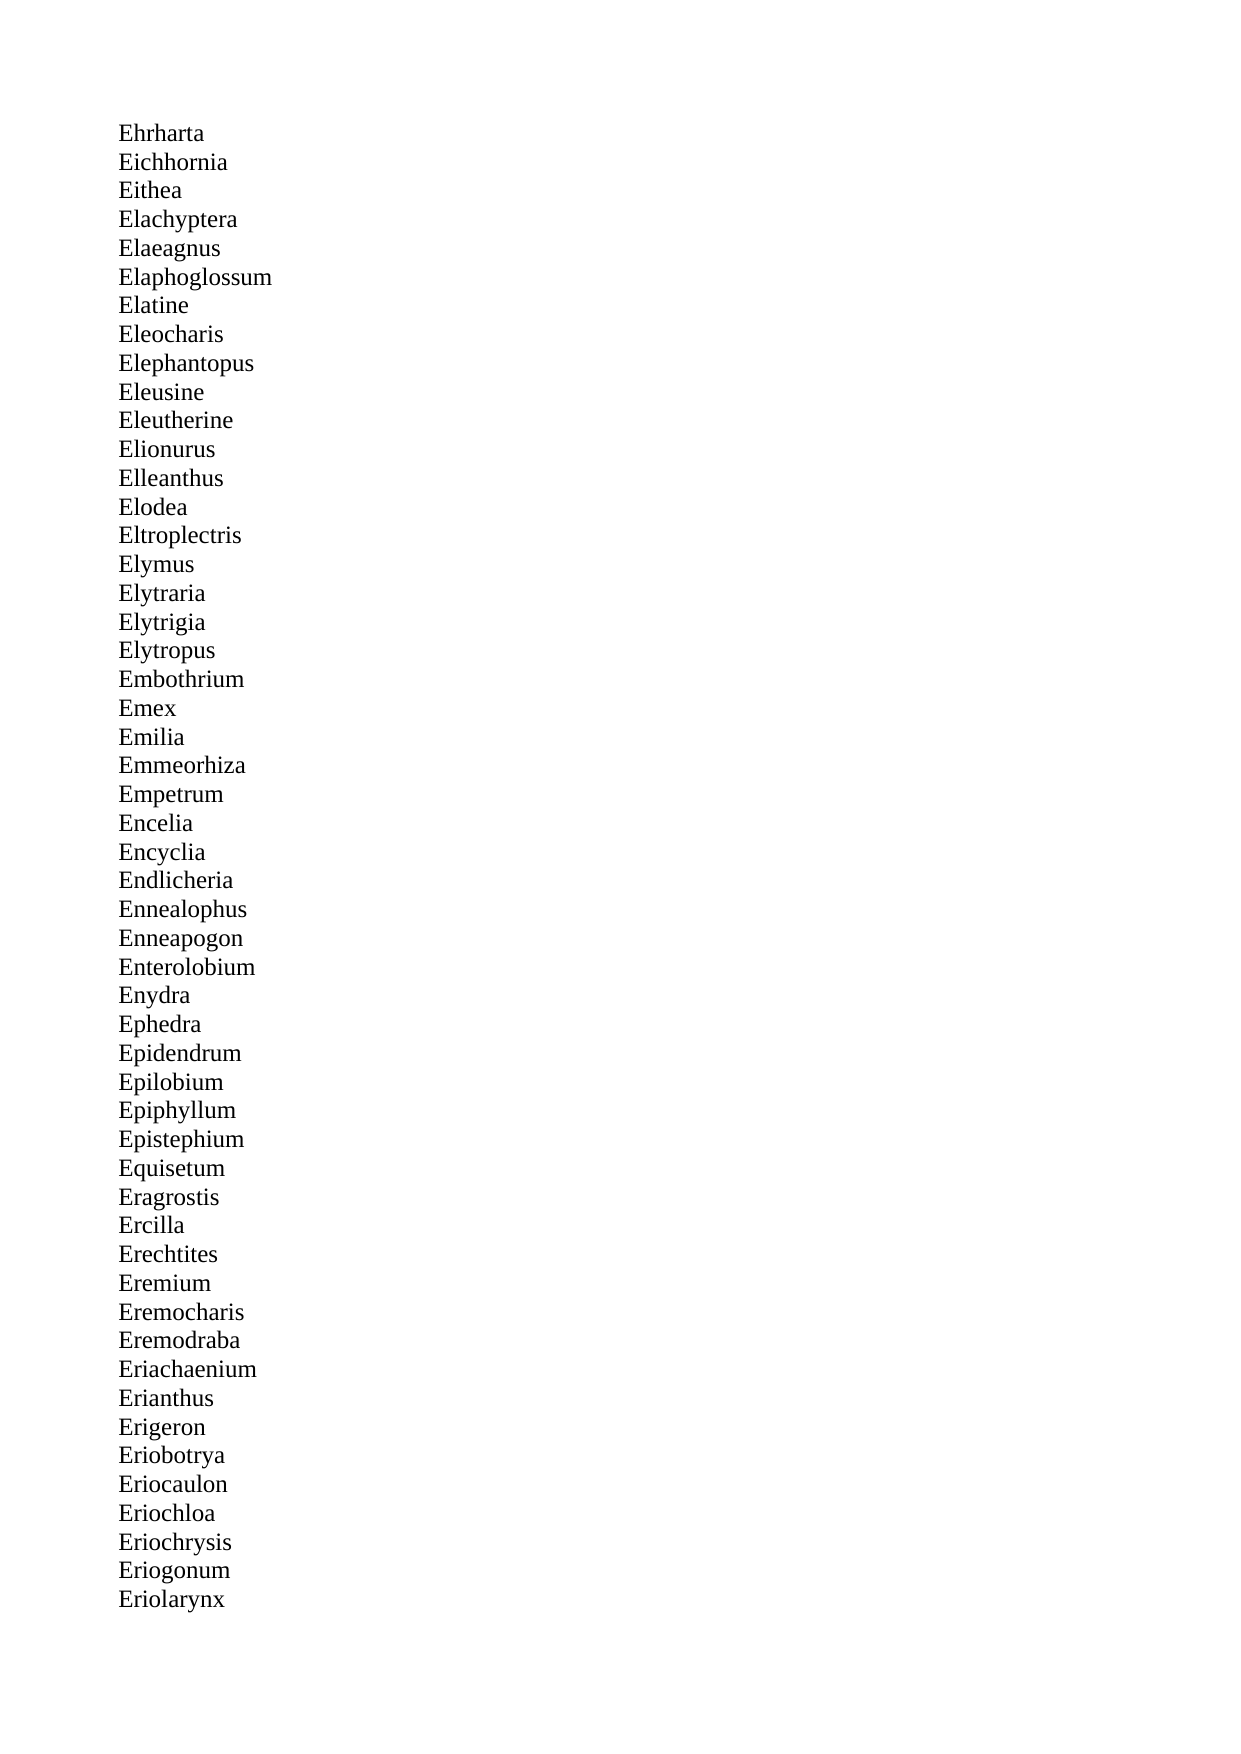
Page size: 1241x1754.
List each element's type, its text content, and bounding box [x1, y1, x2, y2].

text Ehrharta Eichhornia Eithea Elachyptera Elaeagnus Elaphoglossum Elatine Eleocharis Elephantopus Eleusine Eleutherine Elionurus Elleanthus Elodea Eltroplectris Elymus Elytraria Elytrigia Elytropus Embothrium Emex Emilia Emmeorhiza Empetrum Encelia Encyclia Endlicheria Ennealophus Enneapogon Enterolobium Enydra Ephedra Epidendrum Epilobium Epiphyllum Epistephium Equisetum Eragrostis Ercilla Erechtites Eremium Eremocharis Eremodraba Eriachaenium Erianthus Erigeron Eriobotrya Eriocaulon Eriochloa Eriochrysis Eriogonum Eriolarynx [118, 118, 1122, 1613]
